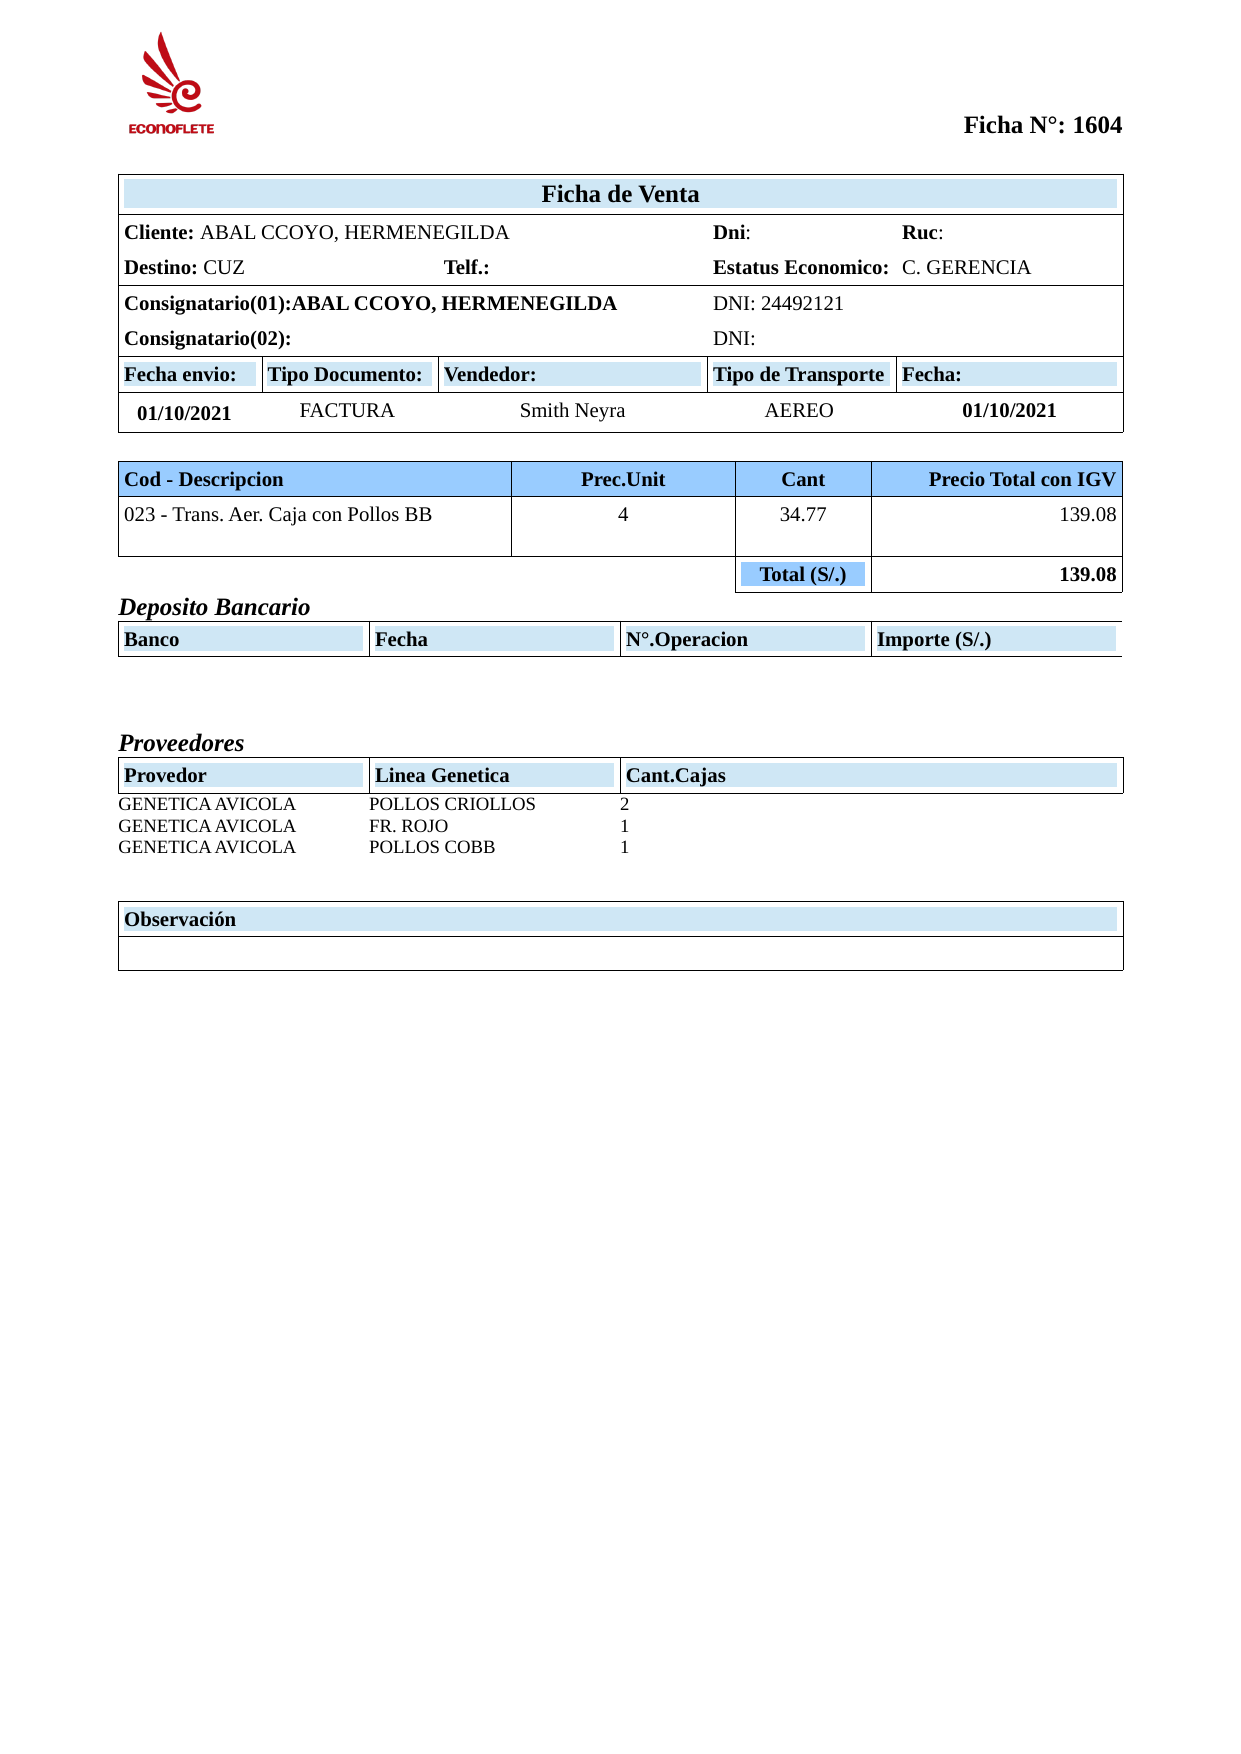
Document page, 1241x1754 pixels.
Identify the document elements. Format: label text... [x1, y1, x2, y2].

table_header Provedor [119, 758, 369, 793]
text Proveedores [118, 728, 1122, 757]
table_cell Fecha: [897, 357, 1123, 392]
table_cell [369, 705, 620, 728]
table_cell Dni: [707, 215, 896, 249]
table_cell Tipo de Transporte [708, 357, 896, 392]
table_cell 139.08 [872, 557, 1122, 592]
table_header Cant [736, 462, 871, 496]
table_cell 34.77 [736, 497, 871, 556]
table_cell DNI: 24492121 [707, 286, 1123, 321]
table_cell Cliente: ABAL CCOYO, HERMENEGILDA [119, 215, 707, 249]
table_header Fecha [370, 622, 620, 656]
table_cell 1 [620, 815, 1123, 836]
table_cell POLLOS COBB [369, 836, 620, 858]
table_cell [871, 680, 1122, 704]
table_cell [118, 858, 369, 879]
picture [118, 31, 225, 134]
table_header Linea Genetica [370, 758, 620, 793]
table_cell [118, 557, 511, 592]
table_cell POLLOS CRIOLLOS [369, 794, 620, 814]
table_cell [118, 657, 369, 680]
table_cell DNI: [707, 321, 1123, 356]
table_cell GENETICA AVICOLA [118, 836, 369, 858]
table_cell Consignatario(01):ABAL CCOYO, HERMENEGILDA [119, 286, 707, 321]
table_cell Telf.: [438, 249, 707, 285]
table_header Prec.Unit [512, 462, 735, 496]
table_cell Smith Neyra [438, 393, 707, 432]
table_header Banco [119, 622, 369, 656]
table_header Ficha de Venta [119, 175, 1123, 214]
table_cell AEREO [707, 393, 896, 432]
text Deposito Bancario [118, 592, 1122, 621]
table_header Importe (S/.) [872, 622, 1122, 656]
table_cell 4 [512, 497, 735, 556]
table_cell [118, 680, 369, 704]
table_cell [369, 858, 620, 879]
table_cell [118, 705, 369, 728]
table_cell [620, 657, 871, 680]
table_cell 1 [620, 836, 1123, 858]
table_cell C. GERENCIA [896, 249, 1123, 285]
table_cell FR. ROJO [369, 815, 620, 836]
table_cell [511, 557, 735, 592]
table_cell 2 [620, 794, 1123, 814]
table_header Cod - Descripcion [119, 462, 511, 496]
table_cell 023 - Trans. Aer. Caja con Pollos BB [119, 497, 511, 556]
table_cell 139.08 [872, 497, 1122, 556]
table_cell Vendedor: [439, 357, 707, 392]
table_cell [620, 705, 871, 728]
table_header Cant.Cajas [621, 758, 1123, 793]
table_cell [620, 858, 1123, 879]
table_cell [369, 879, 620, 901]
table_cell [369, 657, 620, 680]
table_cell Ruc: [896, 215, 1123, 249]
table_cell 01/10/2021 [896, 393, 1123, 432]
table_cell Total (S/.) [736, 557, 871, 592]
table_cell Consignatario(02): [119, 321, 707, 356]
table_cell [369, 680, 620, 704]
table_header Observación [119, 902, 1123, 936]
table_cell Fecha envio: [119, 357, 262, 392]
table_cell [620, 879, 1123, 901]
table_cell [871, 657, 1122, 680]
table_header Precio Total con IGV [872, 462, 1122, 496]
table_cell 01/10/2021 [119, 393, 262, 432]
table_cell Destino: CUZ [119, 249, 438, 285]
table_cell FACTURA [262, 393, 438, 432]
table_cell [620, 680, 871, 704]
table_cell Tipo Documento: [263, 357, 438, 392]
table_cell [118, 879, 369, 901]
table_cell [871, 705, 1122, 728]
table_cell [119, 937, 1123, 969]
table_cell Estatus Economico: [707, 249, 896, 285]
table_cell GENETICA AVICOLA [118, 815, 369, 836]
table_header N°.Operacion [621, 622, 871, 656]
table_cell GENETICA AVICOLA [118, 794, 369, 814]
